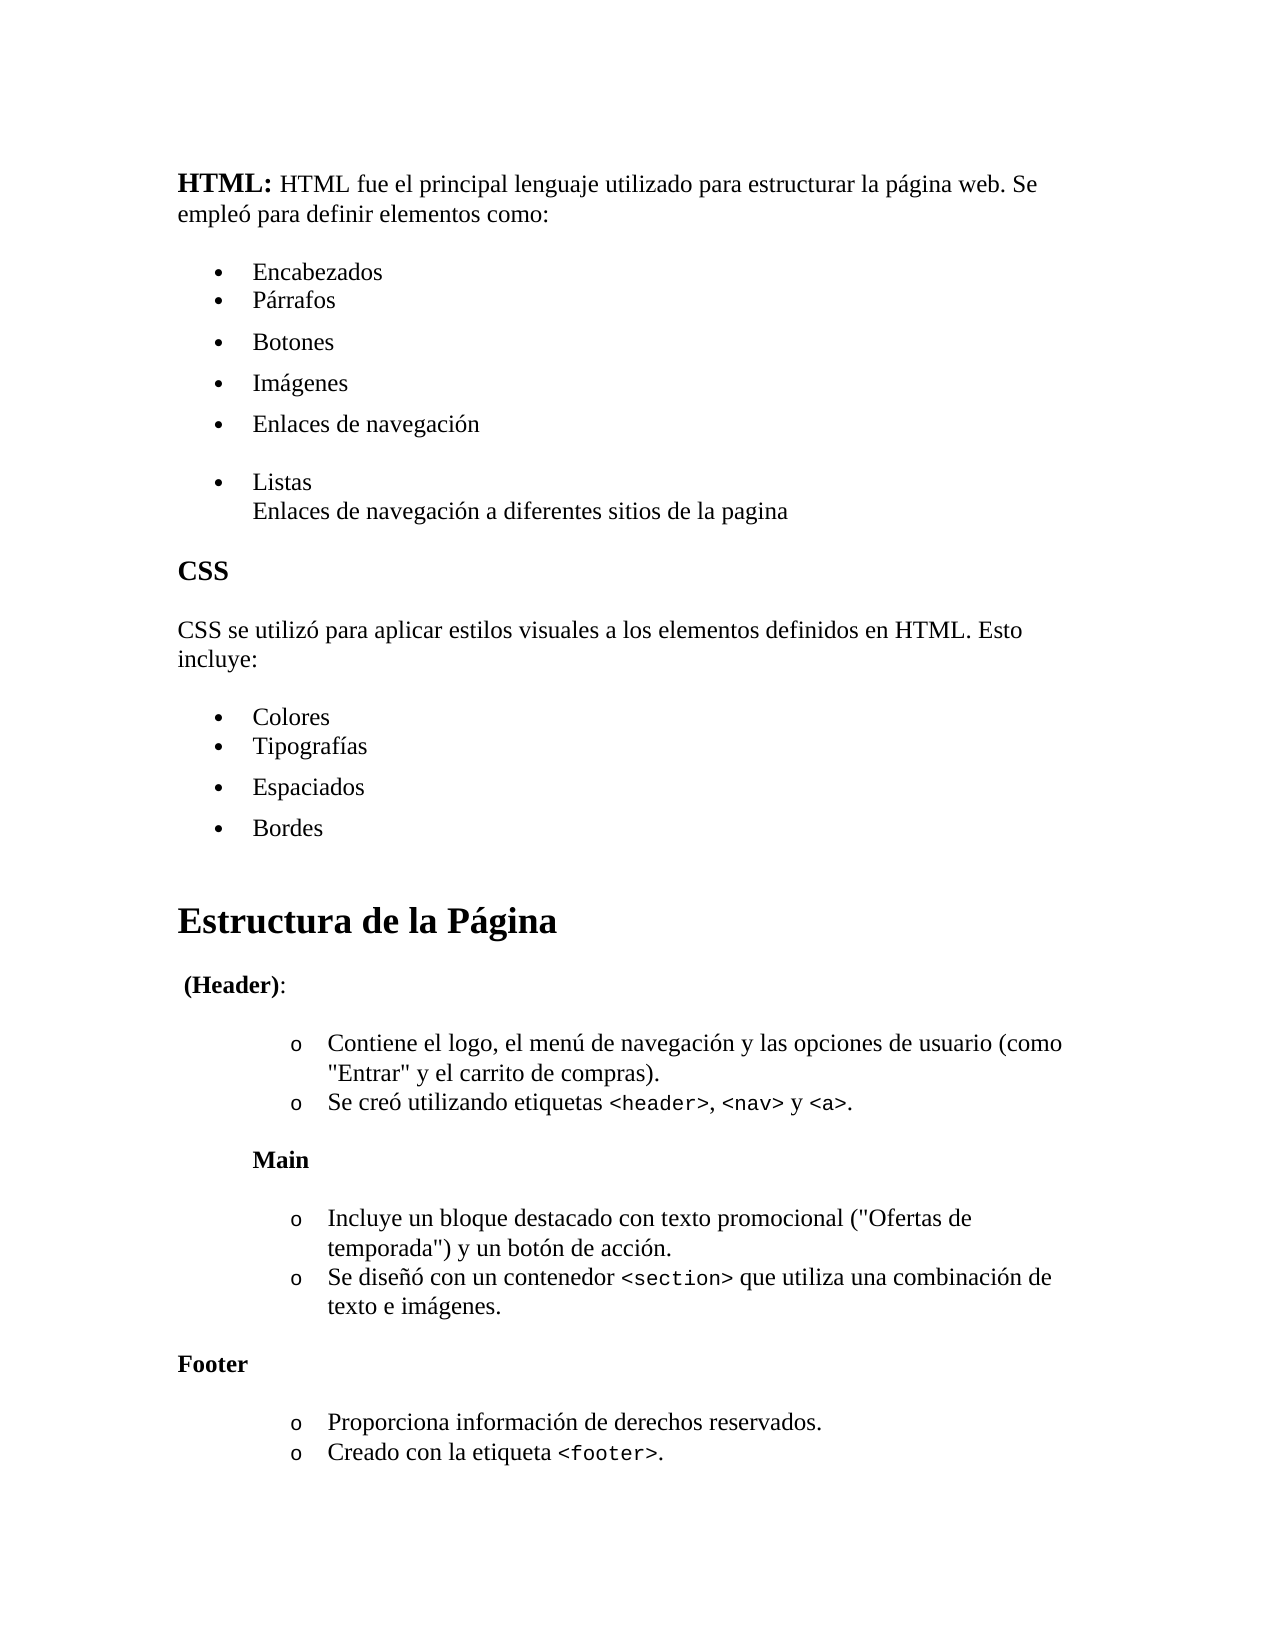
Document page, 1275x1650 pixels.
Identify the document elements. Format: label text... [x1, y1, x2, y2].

subtitle Estructura de la Página [177, 898, 1098, 941]
list Imágenes [215, 368, 1098, 397]
list Encabezados [215, 257, 1098, 285]
list Se creó utilizando etiquetas <header>, <nav> y <a>. [290, 1087, 1098, 1116]
list Botones [215, 327, 1098, 355]
list Contiene el logo, el menú de navegación y las opciones de usuario (como "Entrar" y el carrito de compras). [290, 1028, 1098, 1087]
list Espaciados [215, 772, 1098, 801]
subtitle CSS [177, 554, 1098, 586]
list Incluye un bloque destacado con texto promocional ("Ofertas de temporada") y un botón de acción. [290, 1203, 1098, 1262]
list Creado con la etiqueta <footer>. [290, 1437, 1098, 1466]
list Enlaces de navegación [215, 409, 1098, 438]
list Bordes [215, 813, 1098, 842]
text CSS se utilizó para aplicar estilos visuales a los elementos definidos en HTML. Esto incluye: [177, 615, 1098, 673]
list Párrafos [215, 285, 1098, 314]
text Footer [177, 1349, 1098, 1378]
text Main [252, 1146, 1098, 1174]
list Tipografías [215, 731, 1098, 759]
subtitle HTML: HTML fue el principal lenguaje utilizado para estructurar la página web. Se empleó para definir elementos como: [177, 166, 1098, 227]
list Listas Enlaces de navegación a diferentes sitios de la pagina [215, 467, 1098, 524]
text (Header): [177, 971, 1098, 999]
list Colores [215, 702, 1098, 731]
list Proporciona información de derechos reservados. [290, 1407, 1098, 1437]
list Se diseñó con un contenedor <section> que utiliza una combinación de texto e imágenes. [290, 1262, 1098, 1320]
